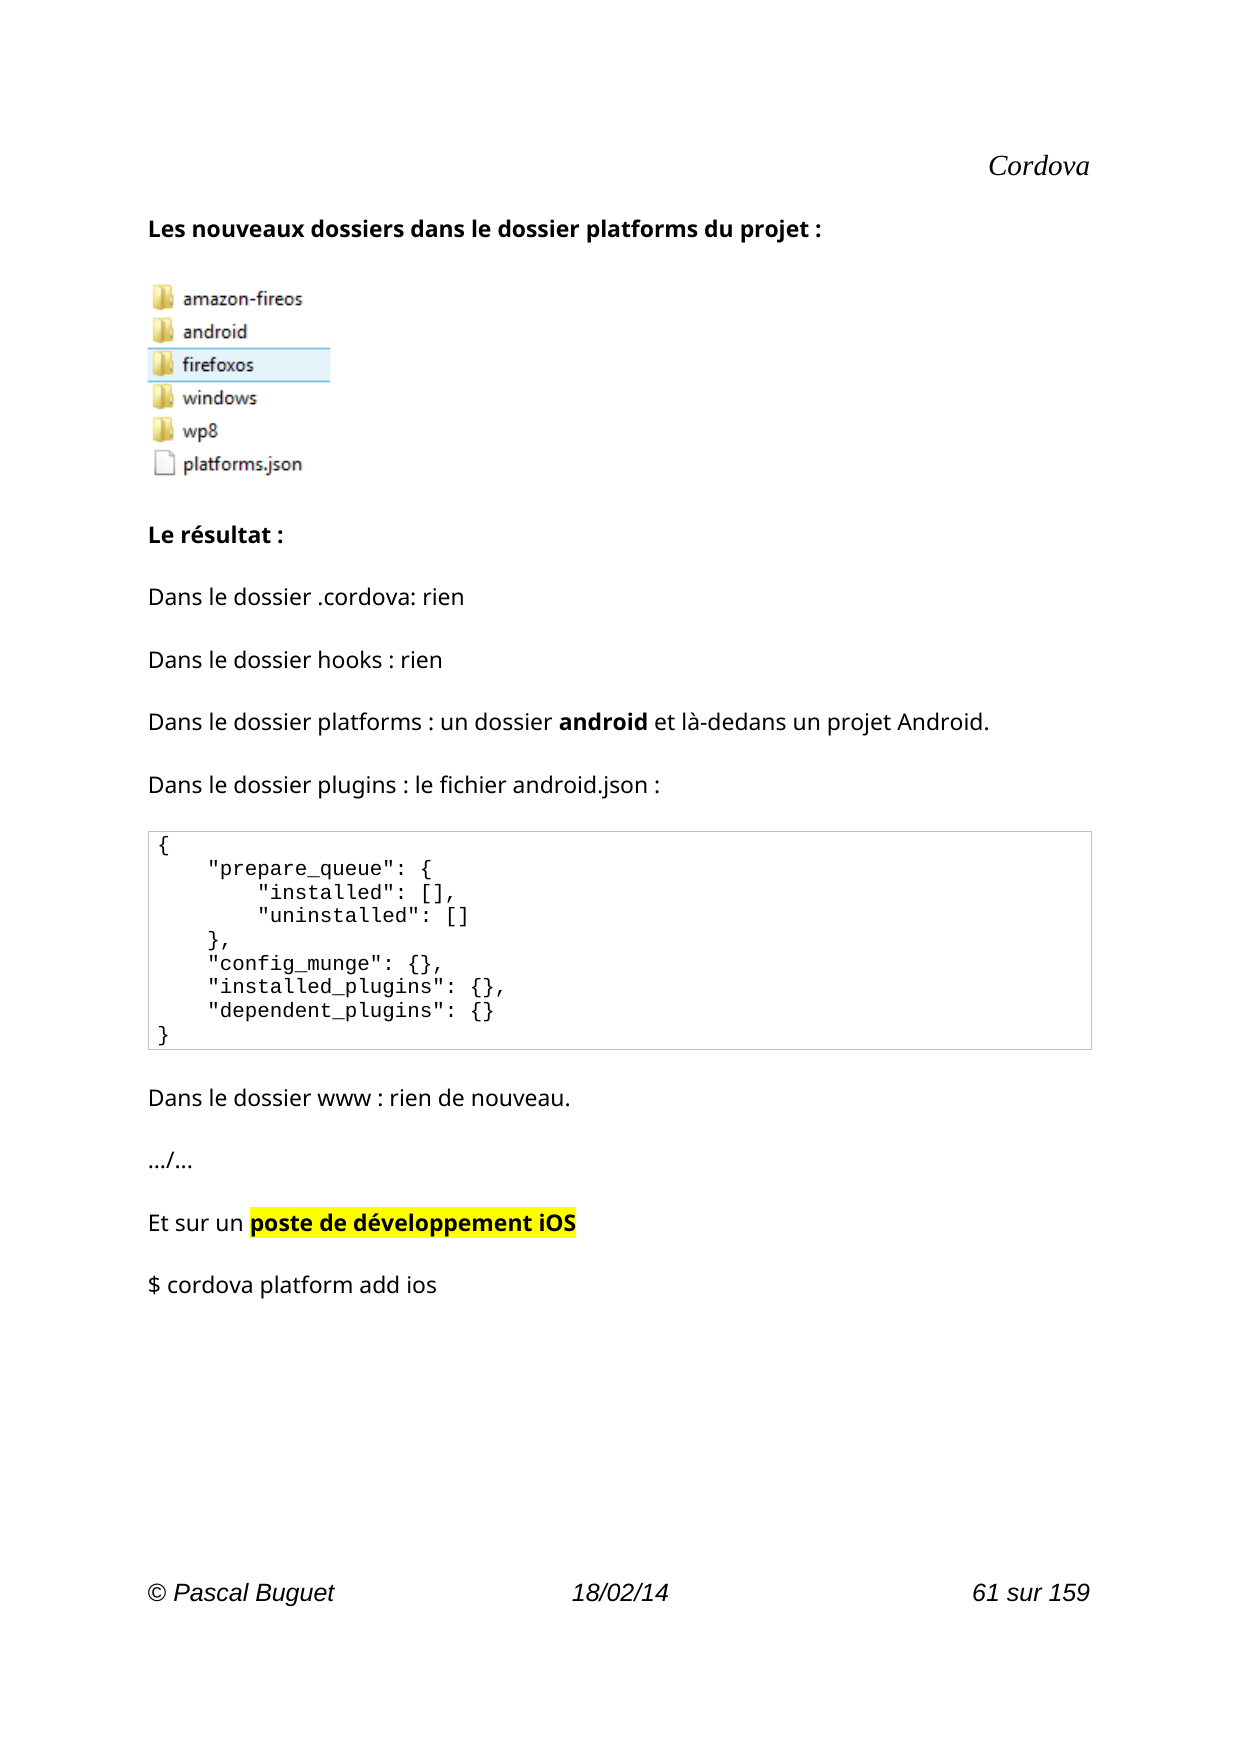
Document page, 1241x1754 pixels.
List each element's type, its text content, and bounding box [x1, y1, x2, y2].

text { [149, 832, 1091, 855]
text "uninstalled": [] [149, 902, 1091, 926]
text Dans le dossier plugins : le fichier android.json : [148, 769, 1092, 800]
text Le résultat : [148, 519, 1092, 550]
text Dans le dossier platforms : un dossier android et là-dedans un projet Android. [148, 706, 1092, 737]
text "installed": [], [149, 878, 1091, 902]
text Dans le dossier www : rien de nouveau. [148, 1082, 1092, 1113]
text …/... [148, 1144, 1092, 1175]
text $ cordova platform add ios [148, 1269, 1092, 1300]
picture [147, 275, 331, 488]
text } [149, 1020, 1091, 1049]
text Et sur un poste de développement iOS [148, 1207, 1092, 1238]
text Dans le dossier hooks : rien [148, 644, 1092, 675]
text }, [149, 926, 1091, 949]
text Les nouveaux dossiers dans le dossier platforms du projet : [148, 212, 1092, 244]
text "dependent_plugins": {} [149, 997, 1091, 1020]
text "installed_plugins": {}, [149, 973, 1091, 997]
text Dans le dossier .cordova: rien [148, 581, 1092, 612]
text "prepare_queue": { [149, 855, 1091, 878]
text "config_munge": {}, [149, 949, 1091, 973]
